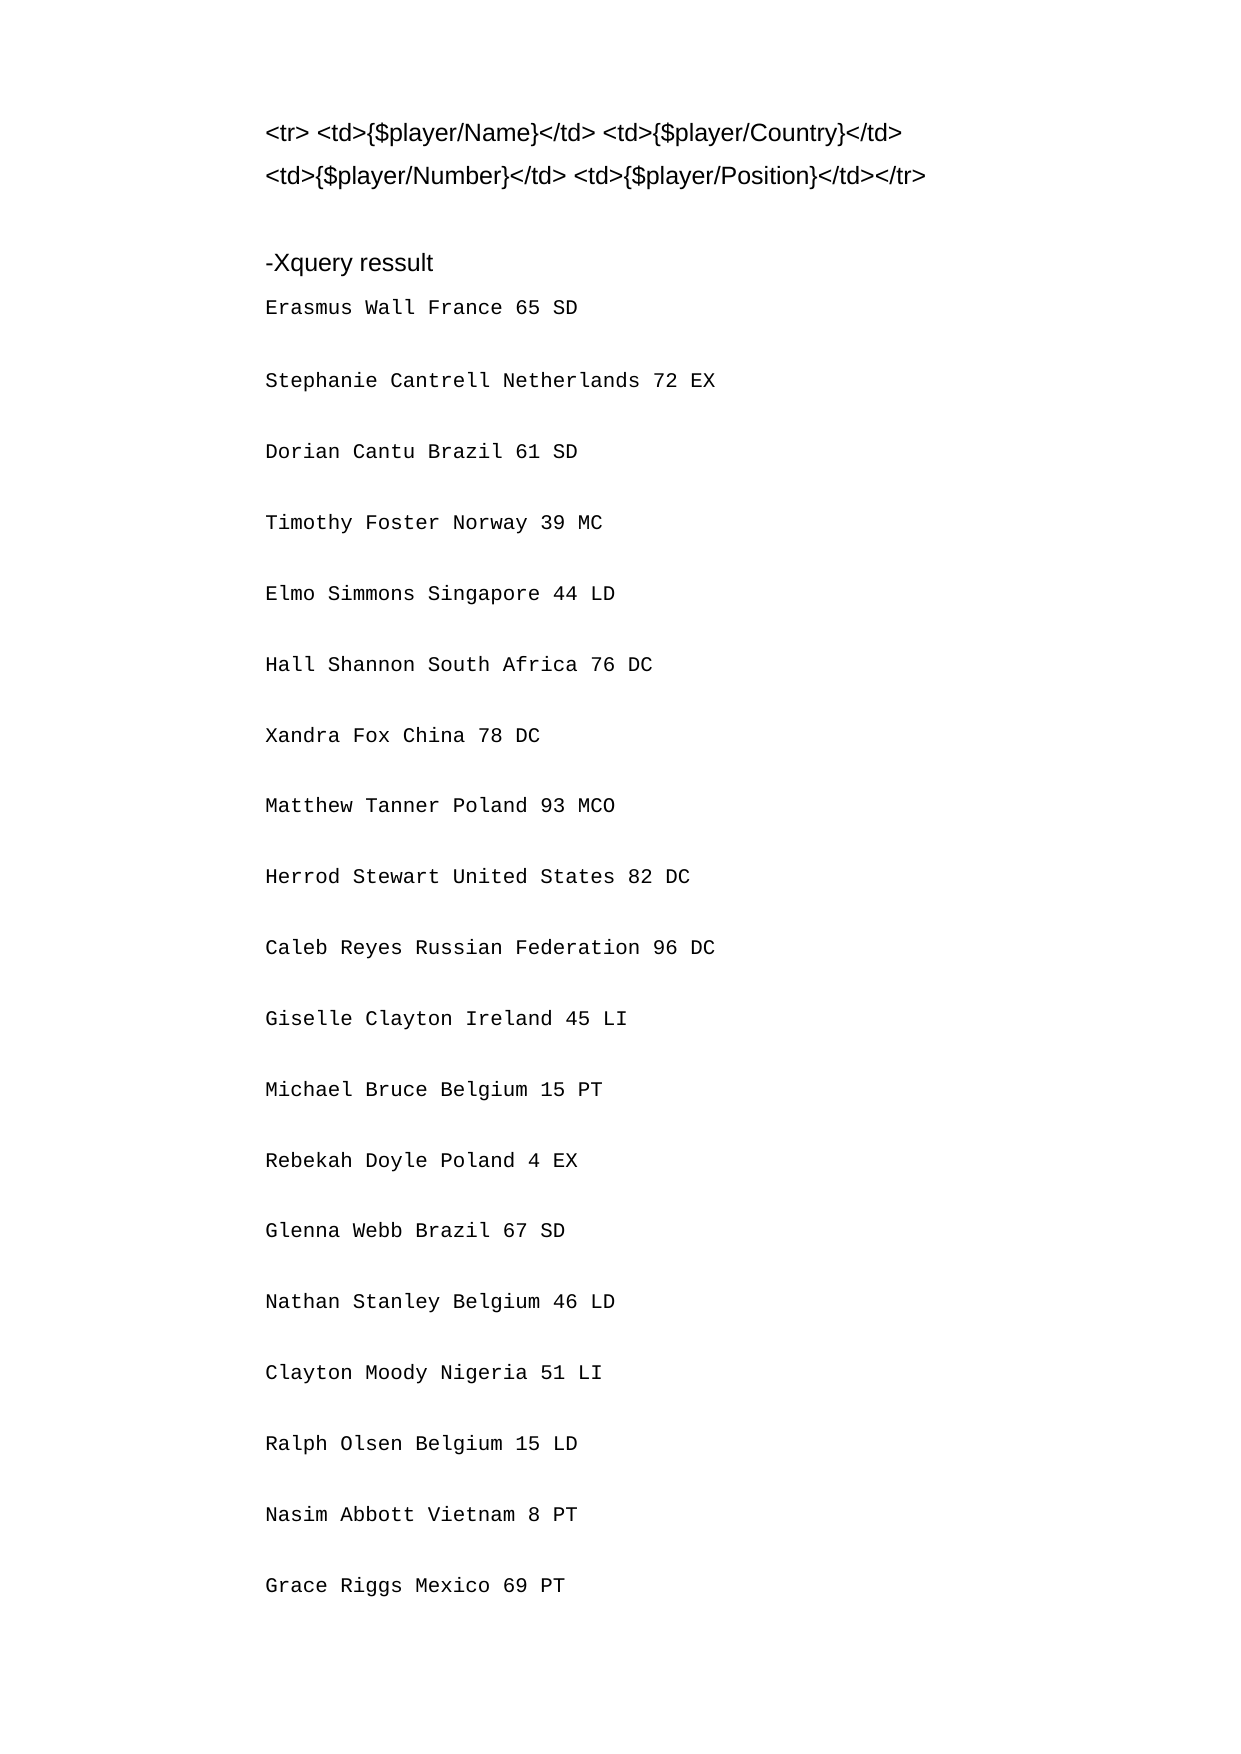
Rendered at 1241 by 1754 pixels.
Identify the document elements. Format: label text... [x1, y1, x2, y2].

text Ralph Olsen Belgium 15 LD [118, 1433, 1122, 1457]
text Xandra Fox China 78 DC [118, 725, 1122, 748]
text <tr> <td>{$player/Name}</td> <td>{$player/Country}</td> <td>{$player/Number}</td> <td>{$player/Position}</td></tr> [118, 118, 1122, 190]
text Timothy Foster Norway 39 MC [118, 512, 1122, 536]
text Clayton Moody Nigeria 51 LI [118, 1362, 1122, 1386]
text Caleb Reyes Russian Federation 96 DC [118, 937, 1122, 961]
text Glenna Webb Brazil 67 SD [118, 1221, 1122, 1244]
text -Xquery ressult [118, 247, 1122, 276]
text Nasim Abbott Vietnam 8 PT [118, 1504, 1122, 1527]
text Herrod Stewart United States 82 DC [118, 866, 1122, 890]
text Rebekah Doyle Poland 4 EX [118, 1150, 1122, 1173]
text Giselle Clayton Ireland 45 LI [118, 1008, 1122, 1032]
text Nathan Stanley Belgium 46 LD [118, 1291, 1122, 1315]
text Elmo Simmons Singapore 44 LD [118, 583, 1122, 607]
text Matthew Tanner Poland 93 MCO [118, 796, 1122, 819]
text Stephanie Cantrell Netherlands 72 EX [118, 371, 1122, 394]
text Grace Riggs Mexico 69 PT [118, 1575, 1122, 1598]
text Hall Shannon South Africa 76 DC [118, 654, 1122, 677]
text Erasmus Wall France 65 SD [118, 291, 1122, 320]
text Dorian Cantu Brazil 61 SD [118, 441, 1122, 465]
text Michael Bruce Belgium 15 PT [118, 1079, 1122, 1102]
